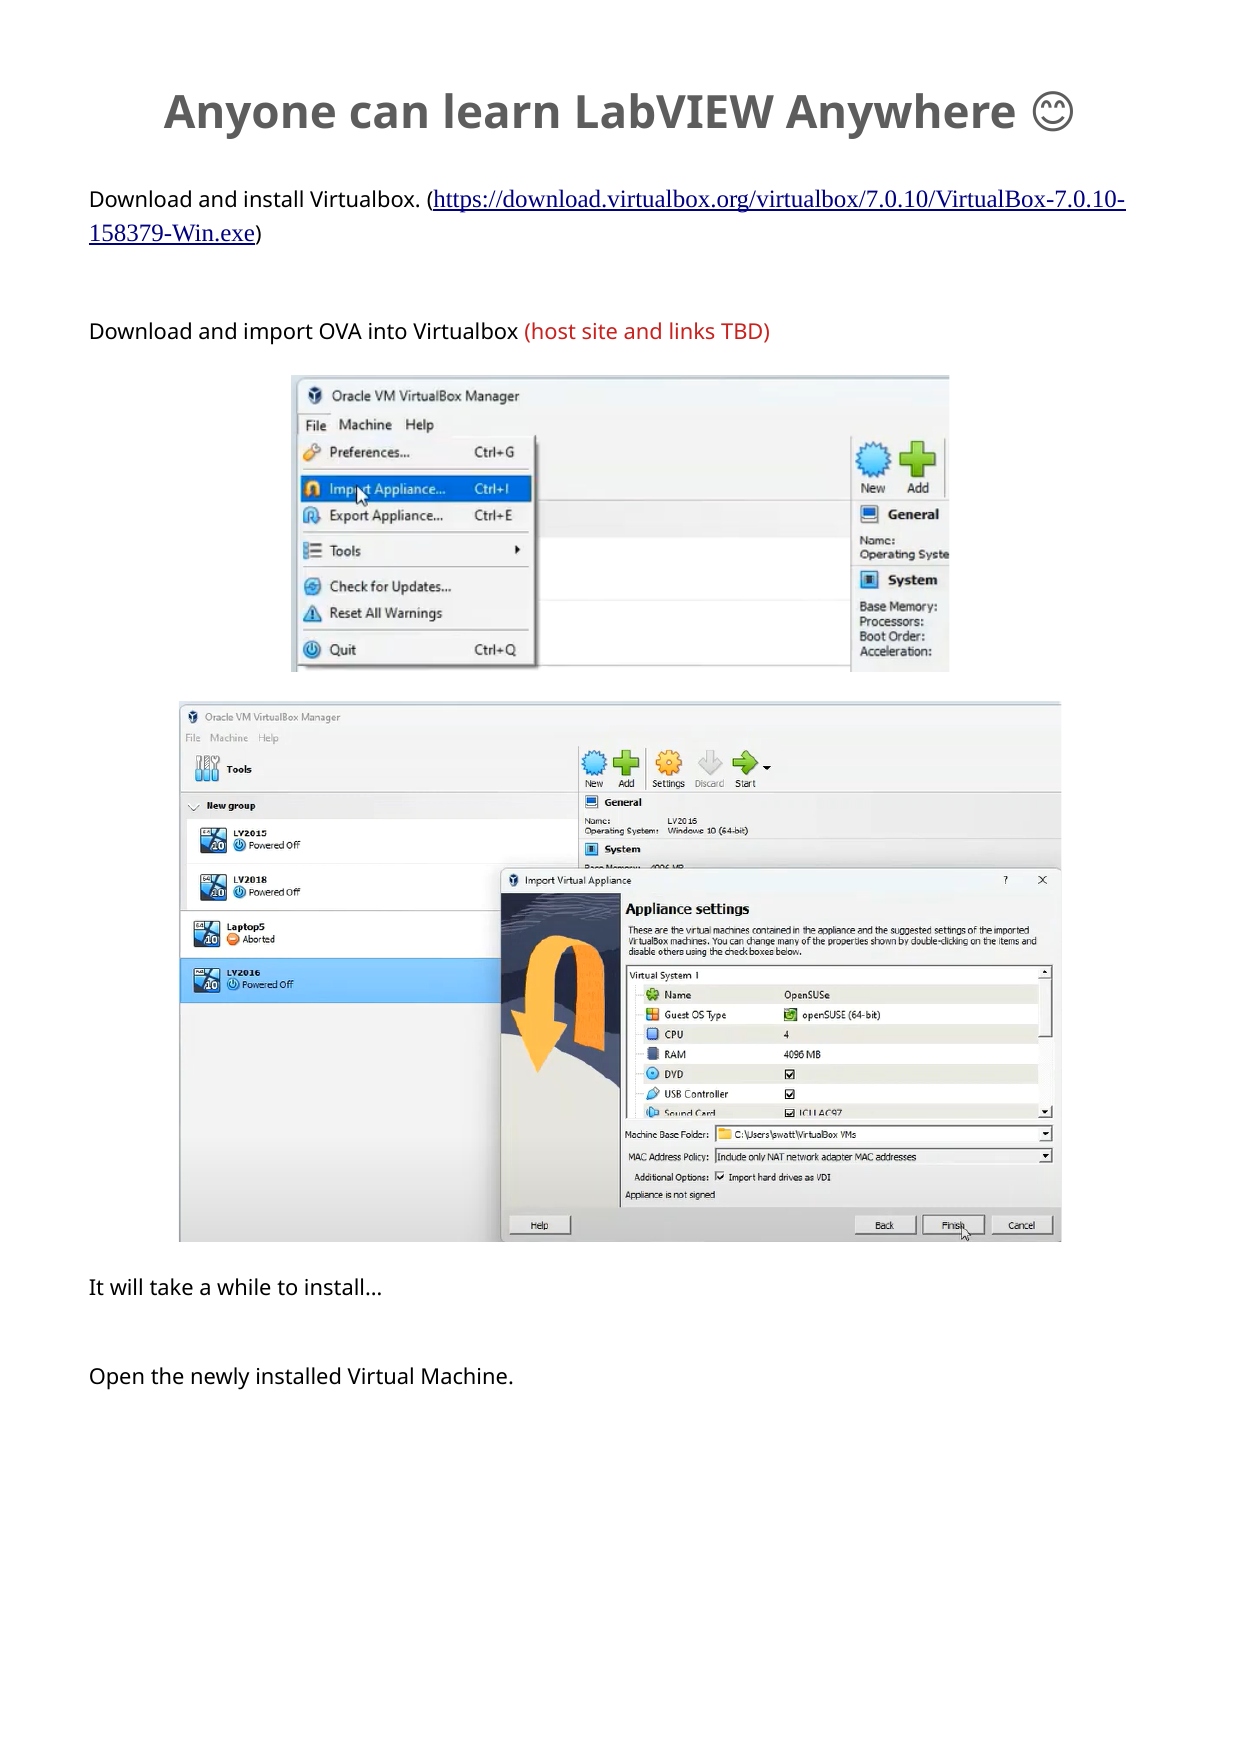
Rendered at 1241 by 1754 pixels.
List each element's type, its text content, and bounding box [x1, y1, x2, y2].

text Download and install Virtualbox. (https://download.virtualbox.org/virtualbox/7.0.10/VirtualBox-7.0.10-158379-Win.exe) [88, 184, 1152, 248]
picture [178, 701, 1062, 1242]
picture [291, 375, 950, 672]
text It will take a while to install… [88, 1271, 1152, 1301]
text Download and import OVA into Virtualbox (host site and links TBD) [88, 316, 1152, 346]
text Open the newly installed Virtual Machine. [88, 1361, 1152, 1391]
